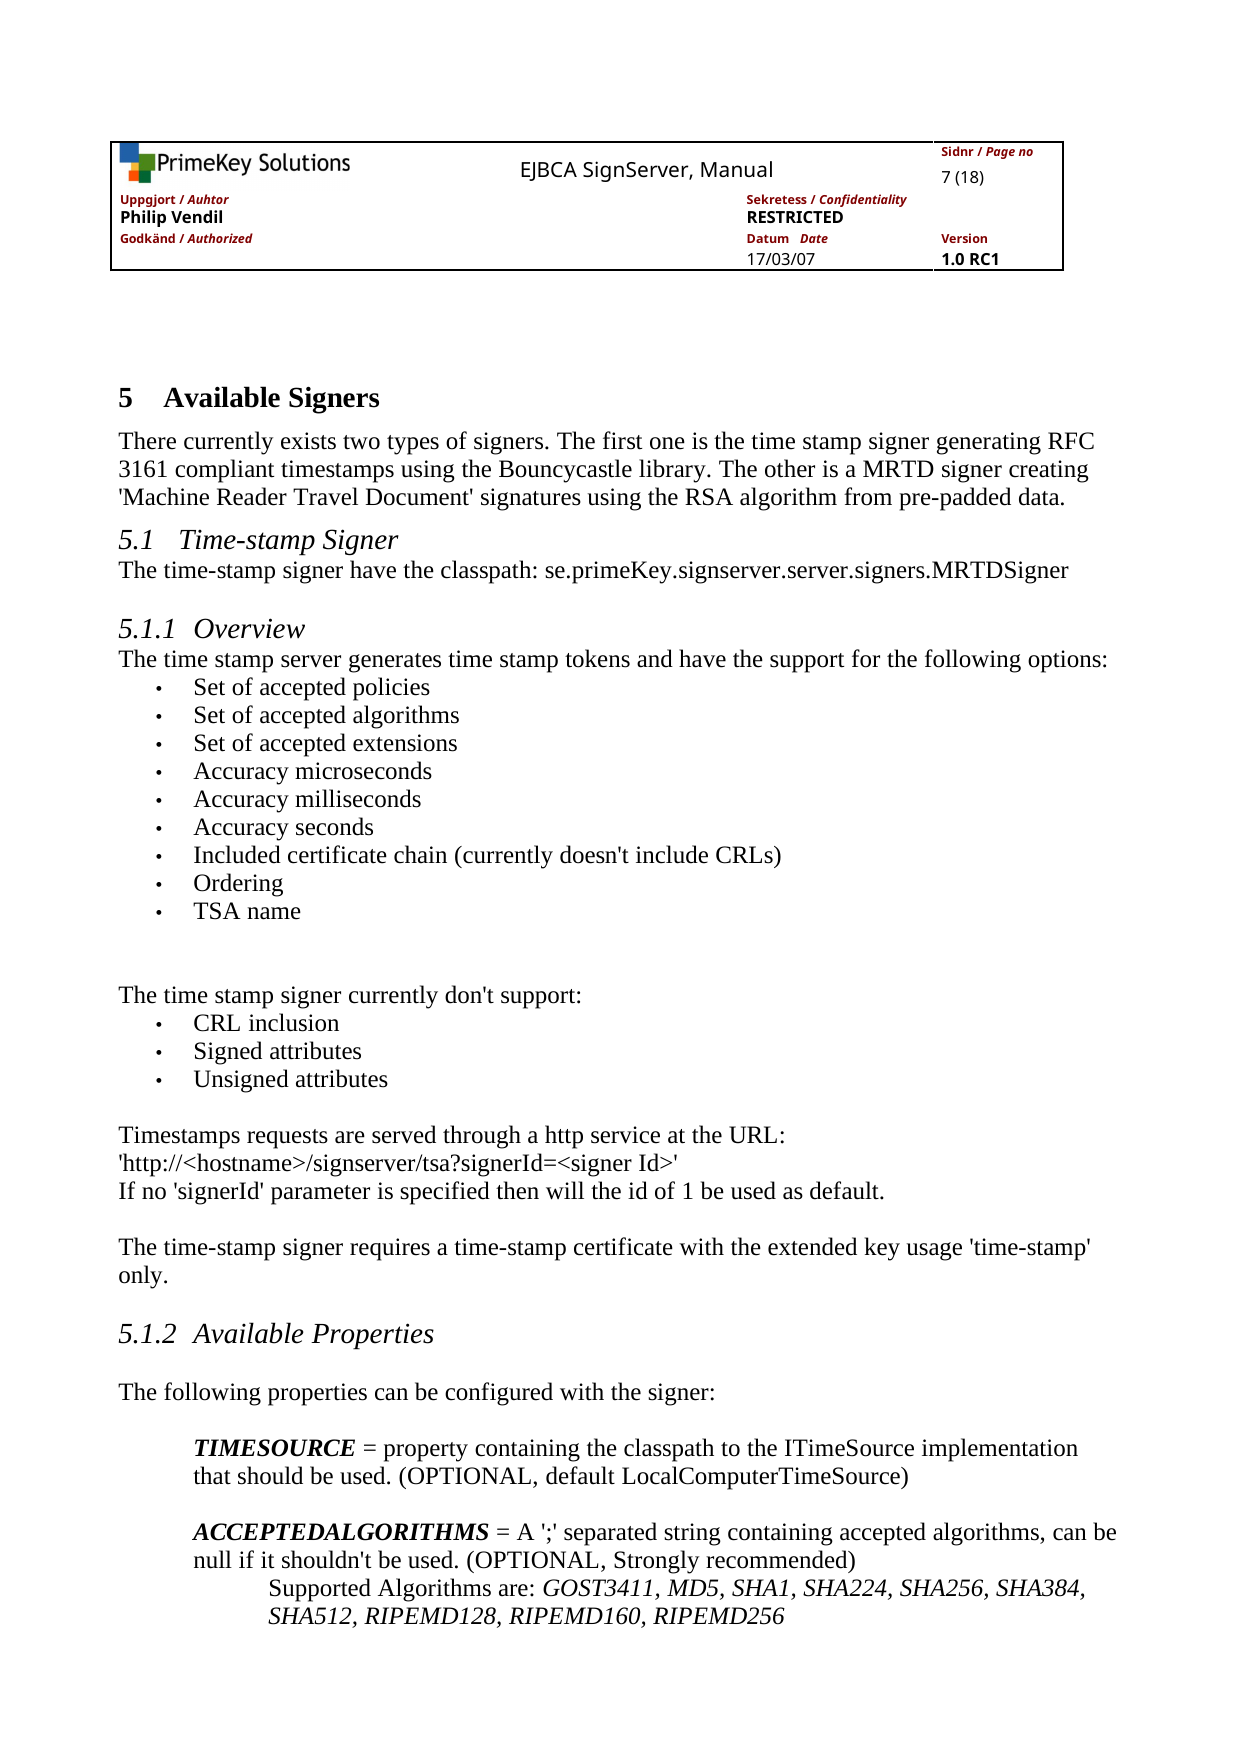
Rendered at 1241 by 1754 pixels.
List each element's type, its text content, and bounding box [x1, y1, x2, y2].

text Timestamps requests are served through a http service at the URL: [118, 1121, 1122, 1149]
list Included certificate chain (currently doesn't include CRLs) [156, 841, 1122, 869]
text The time-stamp signer requires a time-stamp certificate with the extended key usage 'time-stamp' only. [118, 1233, 1122, 1289]
list Set of accepted algorithms [156, 701, 1122, 728]
text The time stamp signer currently don't support: [118, 981, 1122, 1009]
subtitle Available Properties [118, 1317, 1122, 1349]
list Accuracy milliseconds [156, 784, 1122, 813]
text The following properties can be configured with the signer: [118, 1377, 1122, 1406]
list Accuracy seconds [156, 813, 1122, 841]
text The time stamp server generates time stamp tokens and have the support for the following options: [118, 644, 1122, 672]
text TIMESOURCE = property containing the classpath to the ITimeSource implementation that should be used. (OPTIONAL, default LocalComputerTimeSource) [193, 1433, 1122, 1489]
text If no 'signerId' parameter is specified then will the id of 1 be used as default. [118, 1177, 1122, 1205]
text 'http://<hostname>/signserver/tsa?signerId=<signer Id>' [118, 1149, 1122, 1177]
list Ordering [156, 869, 1122, 897]
list Set of accepted extensions [156, 728, 1122, 757]
list Accuracy microseconds [156, 757, 1122, 784]
list Unsigned attributes [156, 1065, 1122, 1093]
list CRL inclusion [156, 1009, 1122, 1037]
text The time-stamp signer have the classpath: se.primeKey.signserver.server.signers.MRTDSigner [118, 556, 1122, 584]
list Signed attributes [156, 1037, 1122, 1065]
text ACCEPTEDALGORITHMS = A ';' separated string containing accepted algorithms, can be null if it shouldn't be used. (OPTIONAL, Strongly recommended) [193, 1518, 1122, 1574]
subtitle Overview [118, 612, 1122, 644]
text There currently exists two types of signers. The first one is the time stamp signer generating RFC 3161 compliant timestamps using the Bouncycastle library. The other is a MRTD signer creating 'Machine Reader Travel Document' signatures using the RSA algorithm from pre-padded data. [118, 427, 1122, 511]
subtitle Available Signers [118, 382, 1122, 414]
list Set of accepted policies [156, 672, 1122, 701]
text Supported Algorithms are: GOST3411, MD5, SHA1, SHA224, SHA256, SHA384, SHA512, RIPEMD128, RIPEMD160, RIPEMD256 [268, 1574, 1122, 1630]
list TSA name [156, 897, 1122, 925]
subtitle Time-stamp Signer [118, 523, 1122, 556]
